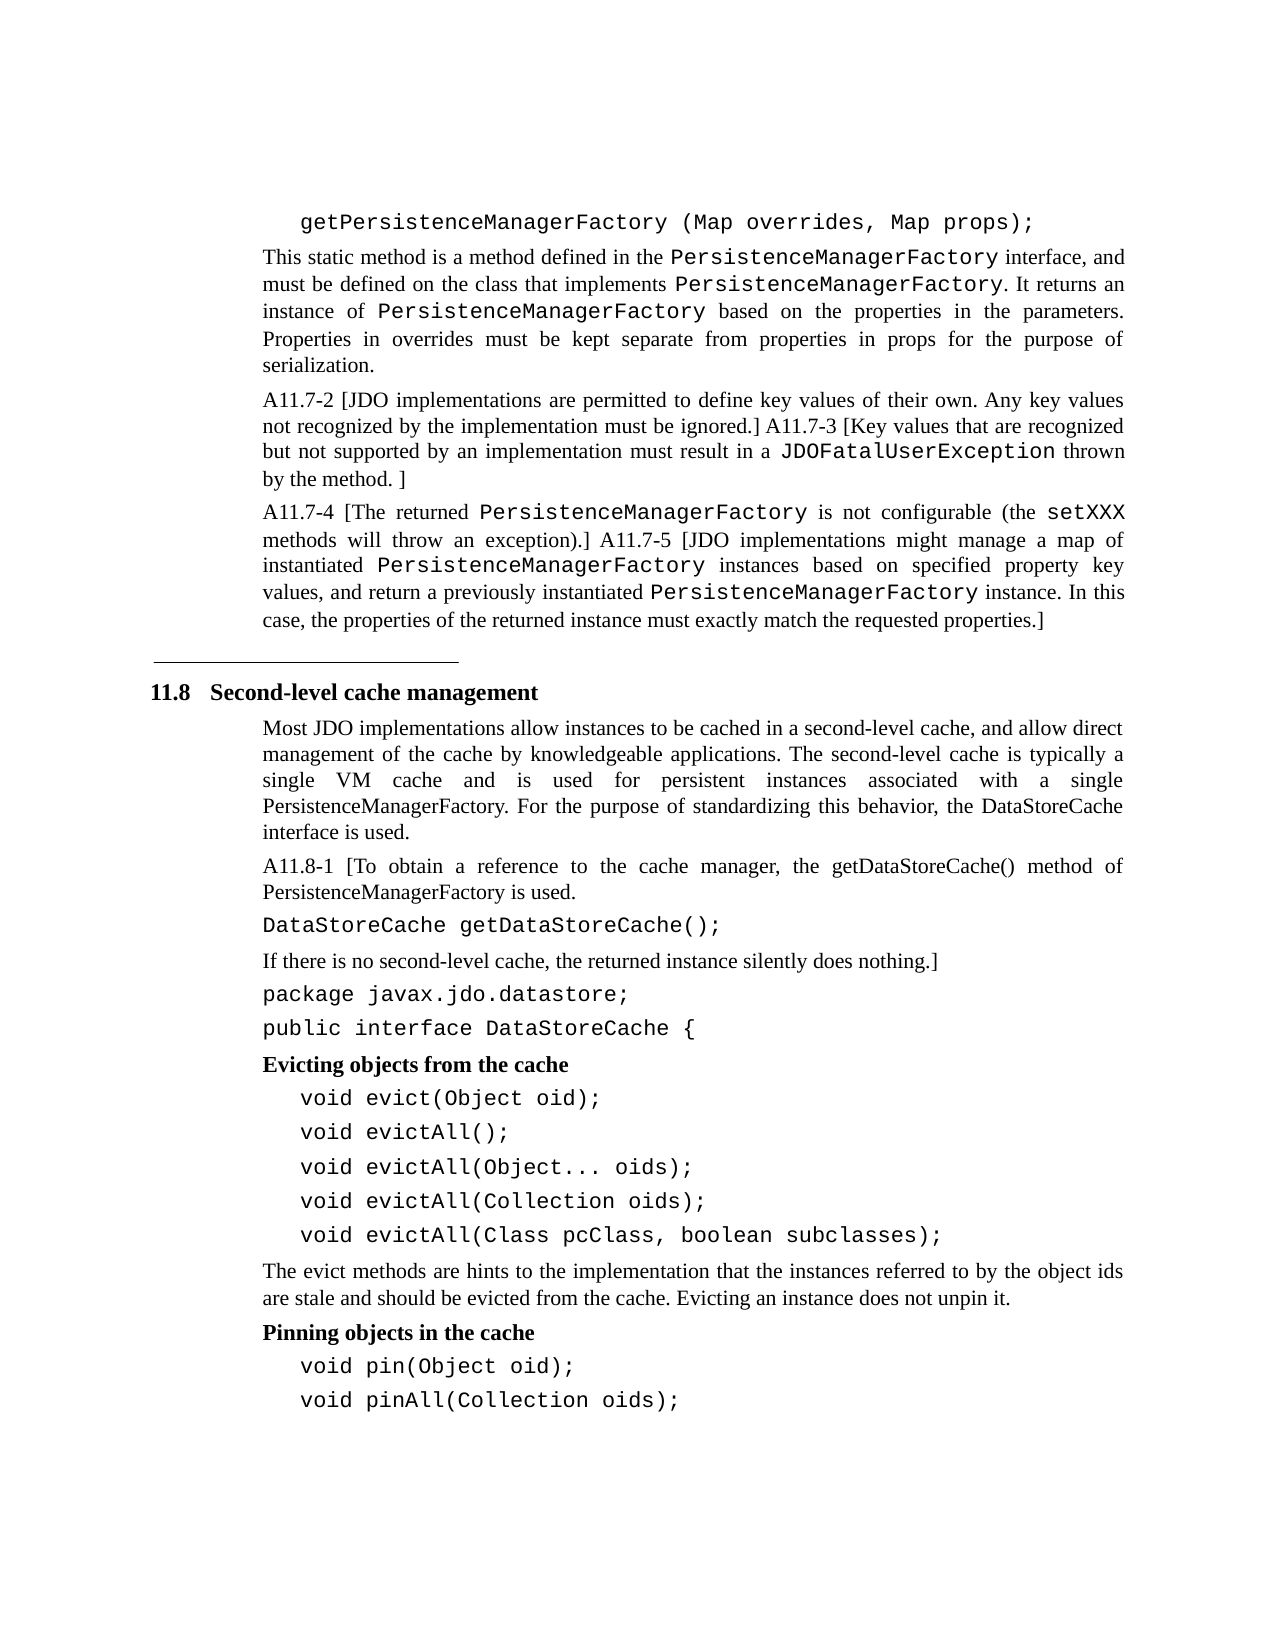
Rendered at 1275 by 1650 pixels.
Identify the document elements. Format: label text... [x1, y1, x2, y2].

text void pin(Object oid); [262, 1353, 1125, 1379]
text public interface DataStoreCache { [262, 1016, 1125, 1042]
text void pinAll(Collection oids); [262, 1388, 1125, 1414]
text void evictAll(); [262, 1120, 1125, 1146]
text getPersistenceManagerFactory (Map overrides, Map props); [262, 210, 1125, 236]
text package javax.jdo.datastore; [262, 982, 1125, 1008]
text A11.8-1 [To obtain a reference to the cache manager, the getDataStoreCache() method of PersistenceManagerFactory is used. [262, 852, 1125, 904]
text DataStoreCache getDataStoreCache(); [262, 913, 1125, 939]
text A11.7-4 [The returned PersistenceManagerFactory is not configurable (the setXXX methods will throw an exception).] A11.7-5 [JDO implementations might manage a map of instantiated PersistenceManagerFactory instances based on specified property key values, and return a previously instantiated PersistenceManagerFactory instance. In this case, the properties of the returned instance must exactly match the requested properties.] [262, 499, 1125, 632]
subtitle Evicting objects from the cache [150, 1050, 1125, 1077]
text void evictAll(Object... oids); [262, 1154, 1125, 1181]
text The evict methods are hints to the implementation that the instances referred to by the object ids are stale and should be evicted from the cache. Evicting an instance does not unpin it. [262, 1258, 1125, 1310]
text A11.7-2 [JDO implementations are permitted to define key values of their own. Any key values not recognized by the implementation must be ignored.] A11.7-3 [Key values that are recognized but not supported by an implementation must result in a JDOFatalUserException thrown by the method. ] [262, 386, 1125, 491]
subtitle Pinning objects in the cache [150, 1318, 1125, 1345]
text This static method is a method defined in the PersistenceManagerFactory interface, and must be defined on the class that implements PersistenceManagerFactory. It returns an instance of PersistenceManagerFactory based on the properties in the parameters. Properties in overrides must be kept separate from properties in props for the purpose of serialization. [262, 244, 1125, 377]
text void evictAll(Collection oids); [262, 1189, 1125, 1215]
text void evict(Object oid); [262, 1086, 1125, 1112]
subtitle Second-level cache management [150, 678, 1125, 706]
text void evictAll(Class pcClass, boolean subclasses); [262, 1223, 1125, 1249]
text Most JDO implementations allow instances to be cached in a second-level cache, and allow direct management of the cache by knowledgeable applications. The second-level cache is typically a single VM cache and is used for persistent instances associated with a single PersistenceManagerFactory. For the purpose of standardizing this behavior, the DataStoreCache interface is used. [262, 714, 1125, 844]
text If there is no second-level cache, the returned instance silently does nothing.] [262, 947, 1125, 973]
